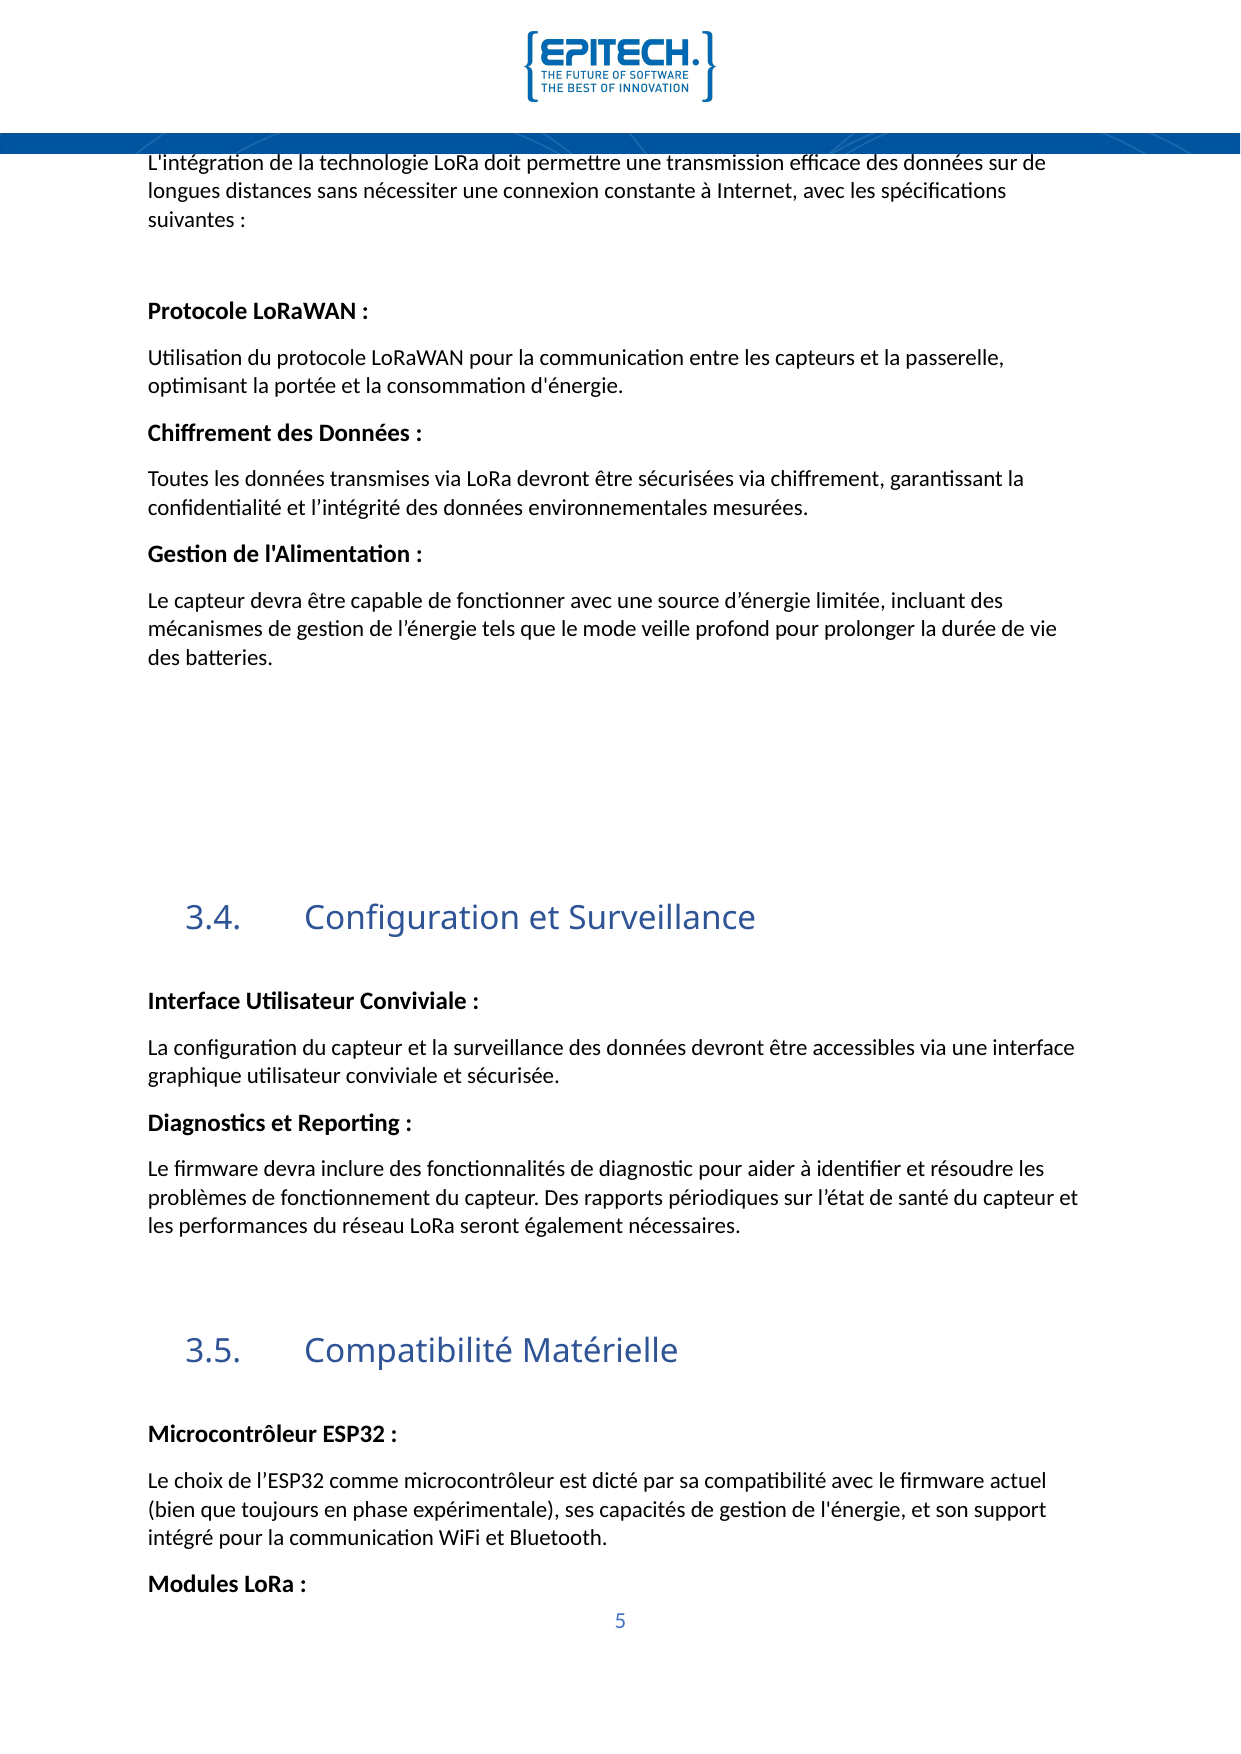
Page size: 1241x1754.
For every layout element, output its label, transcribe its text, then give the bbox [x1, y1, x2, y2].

text Toutes les données transmises via LoRa devront être sécurisées via chiffrement, garantissant la confidentialité et l’intégrité des données environnementales mesurées. [148, 464, 1092, 521]
text Le capteur devra être capable de fonctionner avec une source d’énergie limitée, incluant des mécanismes de gestion de l’énergie tels que le mode veille profond pour prolonger la durée de vie des batteries. [148, 586, 1092, 671]
text Interface Utilisateur Conviviale : [148, 985, 1092, 1016]
text Utilisation du protocole LoRaWAN pour la communication entre les capteurs et la passerelle, optimisant la portée et la consommation d'énergie. [148, 343, 1092, 399]
text Diagnostics et Reporting : [148, 1107, 1092, 1137]
text Protocole LoRaWAN : [148, 295, 1092, 326]
text La configuration du capteur et la surveillance des données devront être accessibles via une interface graphique utilisateur conviviale et sécurisée. [148, 1033, 1092, 1090]
text L'intégration de la technologie LoRa doit permettre une transmission efficace des données sur de longues distances sans nécessiter une connexion constante à Internet, avec les spécifications suivantes : [148, 154, 1092, 233]
text Le choix de l’ESP32 comme microcontrôleur est dicté par sa compatibilité avec le firmware actuel (bien que toujours en phase expérimentale), ses capacités de gestion de l'énergie, et son support intégré pour la communication WiFi et Bluetooth. [148, 1466, 1092, 1551]
text Microcontrôleur ESP32 : [148, 1418, 1092, 1449]
list Compatibilité Matérielle [185, 1327, 1092, 1372]
text Gestion de l'Alimentation : [148, 538, 1092, 569]
text Chiffrement des Données : [148, 417, 1092, 447]
list Configuration et Surveillance [185, 894, 1092, 939]
text Modules LoRa : [148, 1568, 1092, 1599]
text Le firmware devra inclure des fonctionnalités de diagnostic pour aider à identifier et résoudre les problèmes de fonctionnement du capteur. Des rapports périodiques sur l’état de santé du capteur et les performances du réseau LoRa seront également nécessaires. [148, 1154, 1092, 1240]
